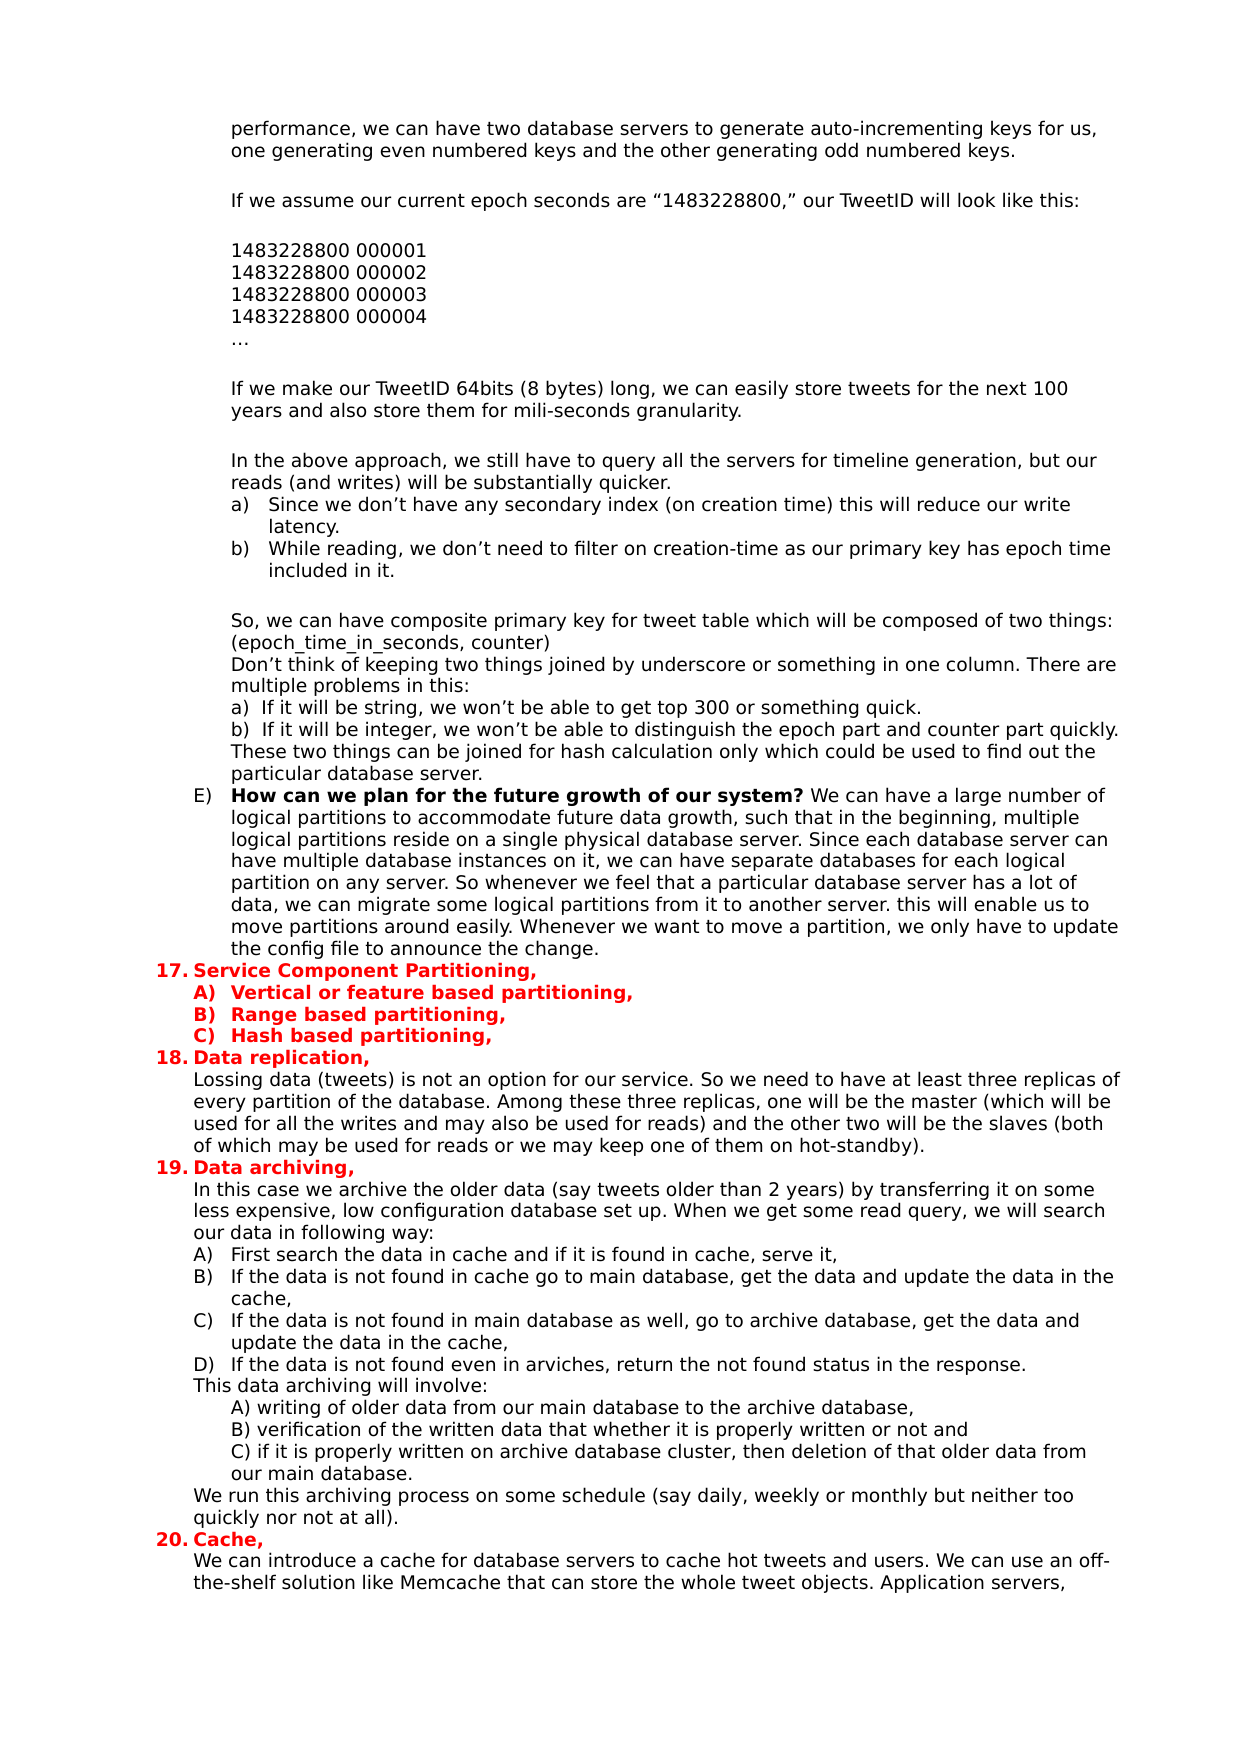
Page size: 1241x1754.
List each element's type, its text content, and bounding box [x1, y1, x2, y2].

list If the data is not found even in arviches, return the not found status in the response. [193, 1353, 1122, 1375]
list While reading, we don’t need to filter on creation-time as our primary key has epoch time included in it. [231, 538, 1122, 581]
list If we assume our current epoch seconds are “1483228800,” our TweetID will look like this: [193, 190, 1122, 212]
list Since we don’t have any secondary index (on creation time) this will reduce our write latency. [231, 494, 1122, 538]
list … [193, 328, 1122, 350]
list We run this archiving process on some schedule (say daily, weekly or monthly but neither too quickly nor not at all). [156, 1485, 1122, 1528]
list We can introduce a cache for database servers to cache hot tweets and users. We can use an off-the-shelf solution like Memcache that can store the whole tweet objects. Application servers, [156, 1550, 1122, 1594]
list These two things can be joined for hash calculation only which could be used to find out the particular database server. [193, 741, 1122, 785]
list If the data is not found in cache go to main database, get the data and update the data in the cache, [193, 1266, 1122, 1310]
list Cache, [156, 1528, 1122, 1550]
list First search the data in cache and if it is found in cache, serve it, [193, 1244, 1122, 1266]
list If we make our TweetID 64bits (8 bytes) long, we can easily store tweets for the next 100 years and also store them for mili-seconds granularity. [193, 378, 1122, 422]
list If the data is not found in main database as well, go to archive database, get the data and update the data in the cache, [193, 1310, 1122, 1353]
list b) If it will be integer, we won’t be able to distinguish the epoch part and counter part quickly. [193, 719, 1122, 741]
list In this case we archive the older data (say tweets older than 2 years) by transferring it on some less expensive, low configuration database set up. When we get some read query, we will search our data in following way: [156, 1178, 1122, 1244]
list Lossing data (tweets) is not an option for our service. So we need to have at least three replicas of every partition of the database. Among these three replicas, one will be the master (which will be used for all the writes and may also be used for reads) and the other two will be the slaves (both of which may be used for reads or we may keep one of them on hot-standby). [156, 1069, 1122, 1157]
list How can we plan for the future growth of our system? We can have a large number of logical partitions to accommodate future data growth, such that in the beginning, multiple logical partitions reside on a single physical database server. Since each database server can have multiple database instances on it, we can have separate databases for each logical partition on any server. So whenever we feel that a particular database server has a lot of data, we can migrate some logical partitions from it to another server. this will enable us to move partitions around easily. Whenever we want to move a partition, we only have to update the config file to announce the change. [193, 785, 1122, 960]
list performance, we can have two database servers to generate auto-incrementing keys for us, one generating even numbered keys and the other generating odd numbered keys. [193, 118, 1122, 162]
list 1483228800 000004 [193, 306, 1122, 328]
list Service Component Partitioning, [156, 960, 1122, 982]
list In the above approach, we still have to query all the servers for timeline generation, but our reads (and writes) will be substantially quicker. [193, 450, 1122, 494]
list Data replication, [156, 1047, 1122, 1069]
list A) writing of older data from our main database to the archive database, [193, 1397, 1122, 1419]
list 1483228800 000003 [193, 284, 1122, 306]
list So, we can have composite primary key for tweet table which will be composed of two things: (epoch_time_in_seconds, counter) [193, 610, 1122, 653]
list 1483228800 000002 [193, 262, 1122, 284]
list C) if it is properly written on archive database cluster, then deletion of that older data from our main database. [193, 1441, 1122, 1485]
list This data archiving will involve: [156, 1375, 1122, 1397]
list 1483228800 000001 [193, 240, 1122, 262]
list Don’t think of keeping two things joined by underscore or something in one column. There are multiple problems in this: [193, 653, 1122, 697]
list Vertical or feature based partitioning, [193, 982, 1122, 1003]
list a) If it will be string, we won’t be able to get top 300 or something quick. [193, 697, 1122, 719]
list Data archiving, [156, 1157, 1122, 1178]
list Range based partitioning, [193, 1003, 1122, 1025]
list Hash based partitioning, [193, 1025, 1122, 1047]
list B) verification of the written data that whether it is properly written or not and [193, 1419, 1122, 1441]
